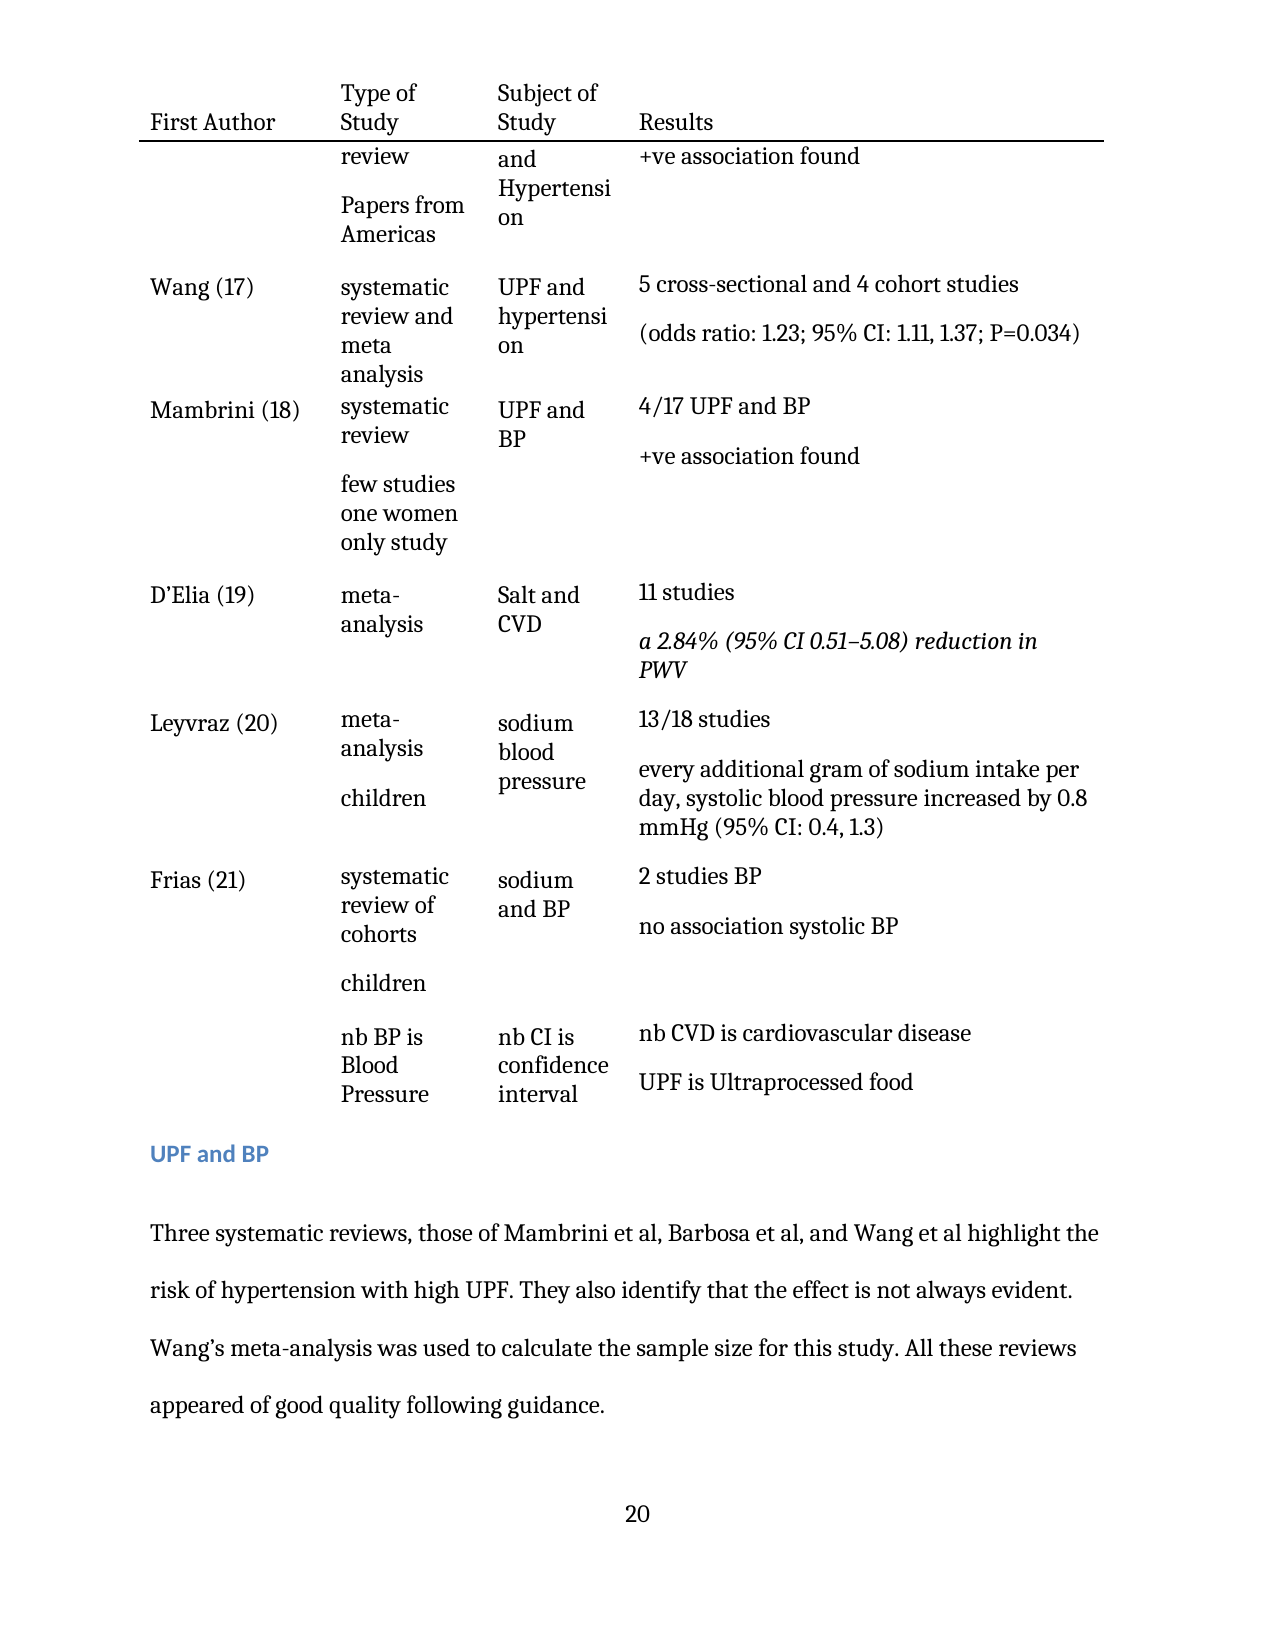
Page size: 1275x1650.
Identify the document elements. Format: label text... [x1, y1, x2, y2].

table_cell [139, 1019, 329, 1118]
table_cell systematic review and meta analysis [329, 270, 487, 392]
table_cell sodium and BP [487, 862, 627, 1019]
table_cell Mambrini (18) [139, 392, 329, 577]
table_cell nb CVD is cardiovascular disease UPF is Ultraprocessed food [628, 1019, 1104, 1118]
table_cell systematic review of cohorts children [329, 862, 487, 1019]
table_header Type of Study [329, 75, 487, 140]
table_cell 11 studies a 2.84% (95% CI 0.51–5.08) reduction in PWV [628, 578, 1104, 705]
table_cell 2 studies BP no association systolic BP [628, 862, 1104, 1019]
table_cell 4/17 UPF and BP +ve association found [628, 392, 1104, 577]
table_cell Salt and CVD [487, 578, 627, 705]
table_header First Author [139, 75, 329, 140]
table_cell Leyvraz (20) [139, 705, 329, 862]
table_cell meta-analysis children [329, 705, 487, 862]
table_cell Wang (17) [139, 270, 329, 392]
table_cell Frias (21) [139, 862, 329, 1019]
table_cell [139, 142, 329, 269]
table_cell 13/18 studies every additional gram of sodium intake per day, systolic blood pressure increased by 0.8 mmHg (95% CI: 0.4, 1.3) [628, 705, 1104, 862]
table_cell nb CI is confidence interval [487, 1019, 627, 1118]
table_cell UPF and BP [487, 392, 627, 577]
table_cell UPF and hypertension [487, 270, 627, 392]
table_cell meta-analysis [329, 578, 487, 705]
table_header Subject of Study [487, 75, 627, 140]
table_header Results [628, 75, 1104, 140]
table_cell D’Elia (19) [139, 578, 329, 705]
table_cell +ve association found [628, 142, 1104, 269]
table_cell review Papers from Americas [329, 142, 487, 269]
table_cell systematic review few studies one women only study [329, 392, 487, 577]
table_cell sodium blood pressure [487, 705, 627, 862]
table_cell 5 cross-sectional and 4 cohort studies (odds ratio: 1.23; 95% CI: 1.11, 1.37; P=0.034) [628, 270, 1104, 392]
subtitle UPF and BP [150, 1139, 1125, 1169]
text Three systematic reviews, those of Mambrini et al, Barbosa et al, and Wang et al highlight the risk of hypertension with high UPF. They also identify that the effect is not always evident. Wang’s meta-analysis was used to calculate the sample size for this study. All these reviews appeared of good quality following guidance. [150, 1218, 1125, 1420]
table_cell nb BP is Blood Pressure [329, 1019, 487, 1118]
table_cell and Hypertension [487, 142, 627, 269]
